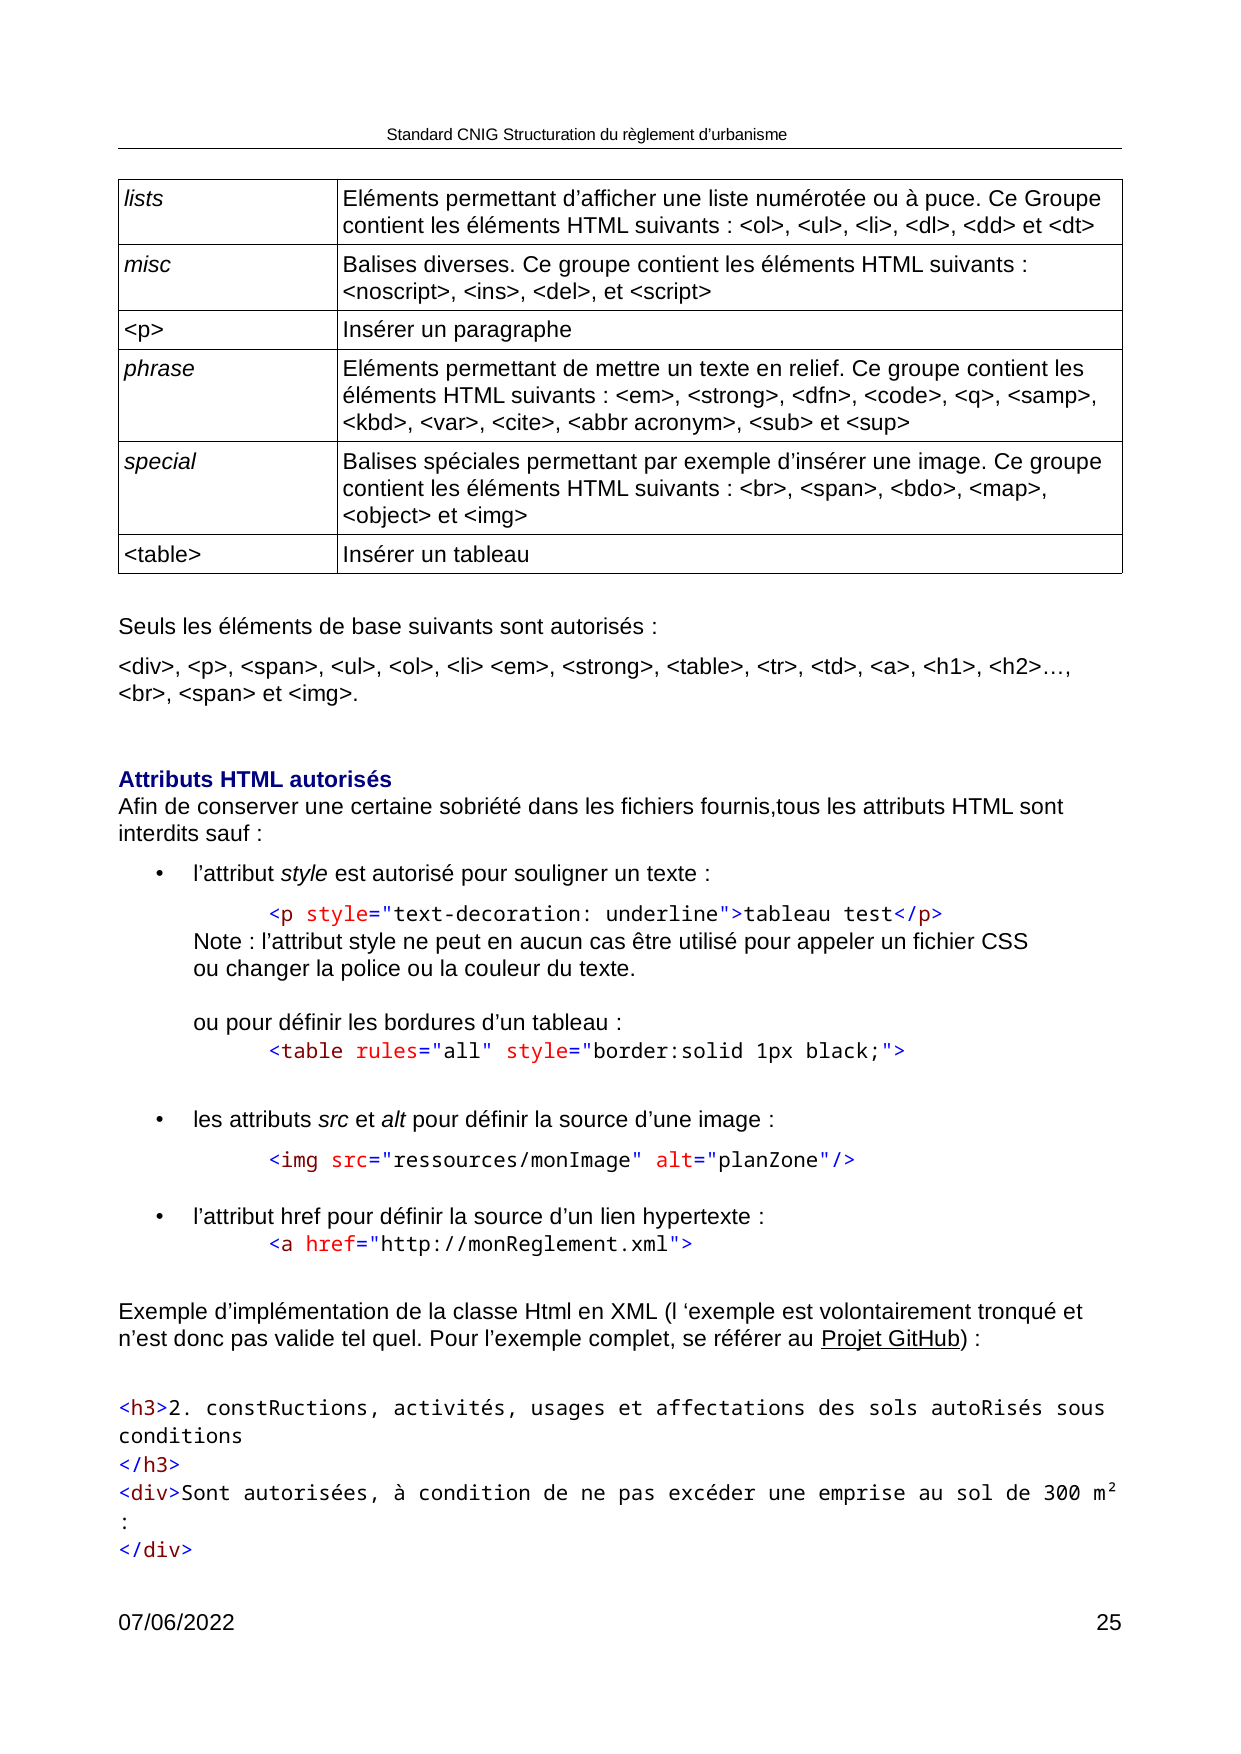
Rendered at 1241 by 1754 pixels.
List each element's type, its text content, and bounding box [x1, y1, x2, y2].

text <table rules="all" style="border:solid 1px black;"> [118, 1036, 1122, 1064]
table_cell Eléments permettant de mettre un texte en relief. Ce groupe contient les éléments HTML suivants : <em>, <strong>, <dfn>, <code>, <q>, <samp>, <kbd>, <var>, <cite>, <abbr acronym>, <sub> et <sup> [338, 350, 1122, 441]
text <div>, <p>, <span>, <ul>, <ol>, <li> <em>, <strong>, <table>, <tr>, <td>, <a>, <h1>, <h2>…, <br>, <span> et <img>. [118, 652, 1122, 706]
table_cell <p> [119, 311, 337, 349]
text Seuls les éléments de base suivants sont autorisés : [118, 613, 1122, 640]
list l’attribut style est autorisé pour souligner un texte : [156, 859, 1122, 886]
list les attributs src et alt pour définir la source d’une image : [156, 1105, 1122, 1132]
text <h3>2. constRuctions, activités, usages et affectations des sols autoRisés sous conditions [118, 1392, 1122, 1449]
table_cell lists [119, 180, 337, 244]
text </div> [118, 1535, 1122, 1564]
list <img src="ressources/monImage" alt="planZone"/> [231, 1145, 1122, 1173]
table_cell Insérer un tableau [338, 535, 1122, 573]
table_cell misc [119, 245, 337, 310]
subtitle Attributs HTML autorisés [118, 766, 1122, 793]
table_cell phrase [119, 350, 337, 441]
text </h3> [118, 1449, 1122, 1478]
table_cell Insérer un paragraphe [338, 311, 1122, 349]
text Note : l’attribut style ne peut en aucun cas être utilisé pour appeler un fichier CSS ou changer la police ou la couleur du texte. [118, 927, 1122, 982]
table_cell Balises spéciales permettant par exemple d’insérer une image. Ce groupe contient les éléments HTML suivants : <br>, <span>, <bdo>, <map>, <object> et <img> [338, 442, 1122, 534]
list l’attribut href pour définir la source d’un lien hypertexte : [156, 1202, 1122, 1229]
text <p style="text-decoration: underline">tableau test</p> [118, 899, 1122, 927]
table_cell Eléments permettant d’afficher une liste numérotée ou à puce. Ce Groupe contient les éléments HTML suivants : <ol>, <ul>, <li>, <dl>, <dd> et <dt> [338, 180, 1122, 244]
table_cell special [119, 442, 337, 534]
text Exemple d’implémentation de la classe Html en XML (l ‘exemple est volontairement tronqué et n’est donc pas valide tel quel. Pour l’exemple complet, se référer au Projet GitHub) : [118, 1297, 1122, 1351]
text <div>Sont autorisées, à condition de ne pas excéder une emprise au sol de 300 m² : [118, 1478, 1122, 1535]
text <a href="http://monReglement.xml"> [118, 1229, 1122, 1258]
text ou pour définir les bordures d’un tableau : [118, 1009, 1122, 1036]
text Afin de conserver une certaine sobriété dans les fichiers fournis,tous les attributs HTML sont interdits sauf : [118, 793, 1122, 847]
table_cell Balises diverses. Ce groupe contient les éléments HTML suivants : <noscript>, <ins>, <del>, et <script> [338, 245, 1122, 310]
table_cell <table> [119, 535, 337, 573]
